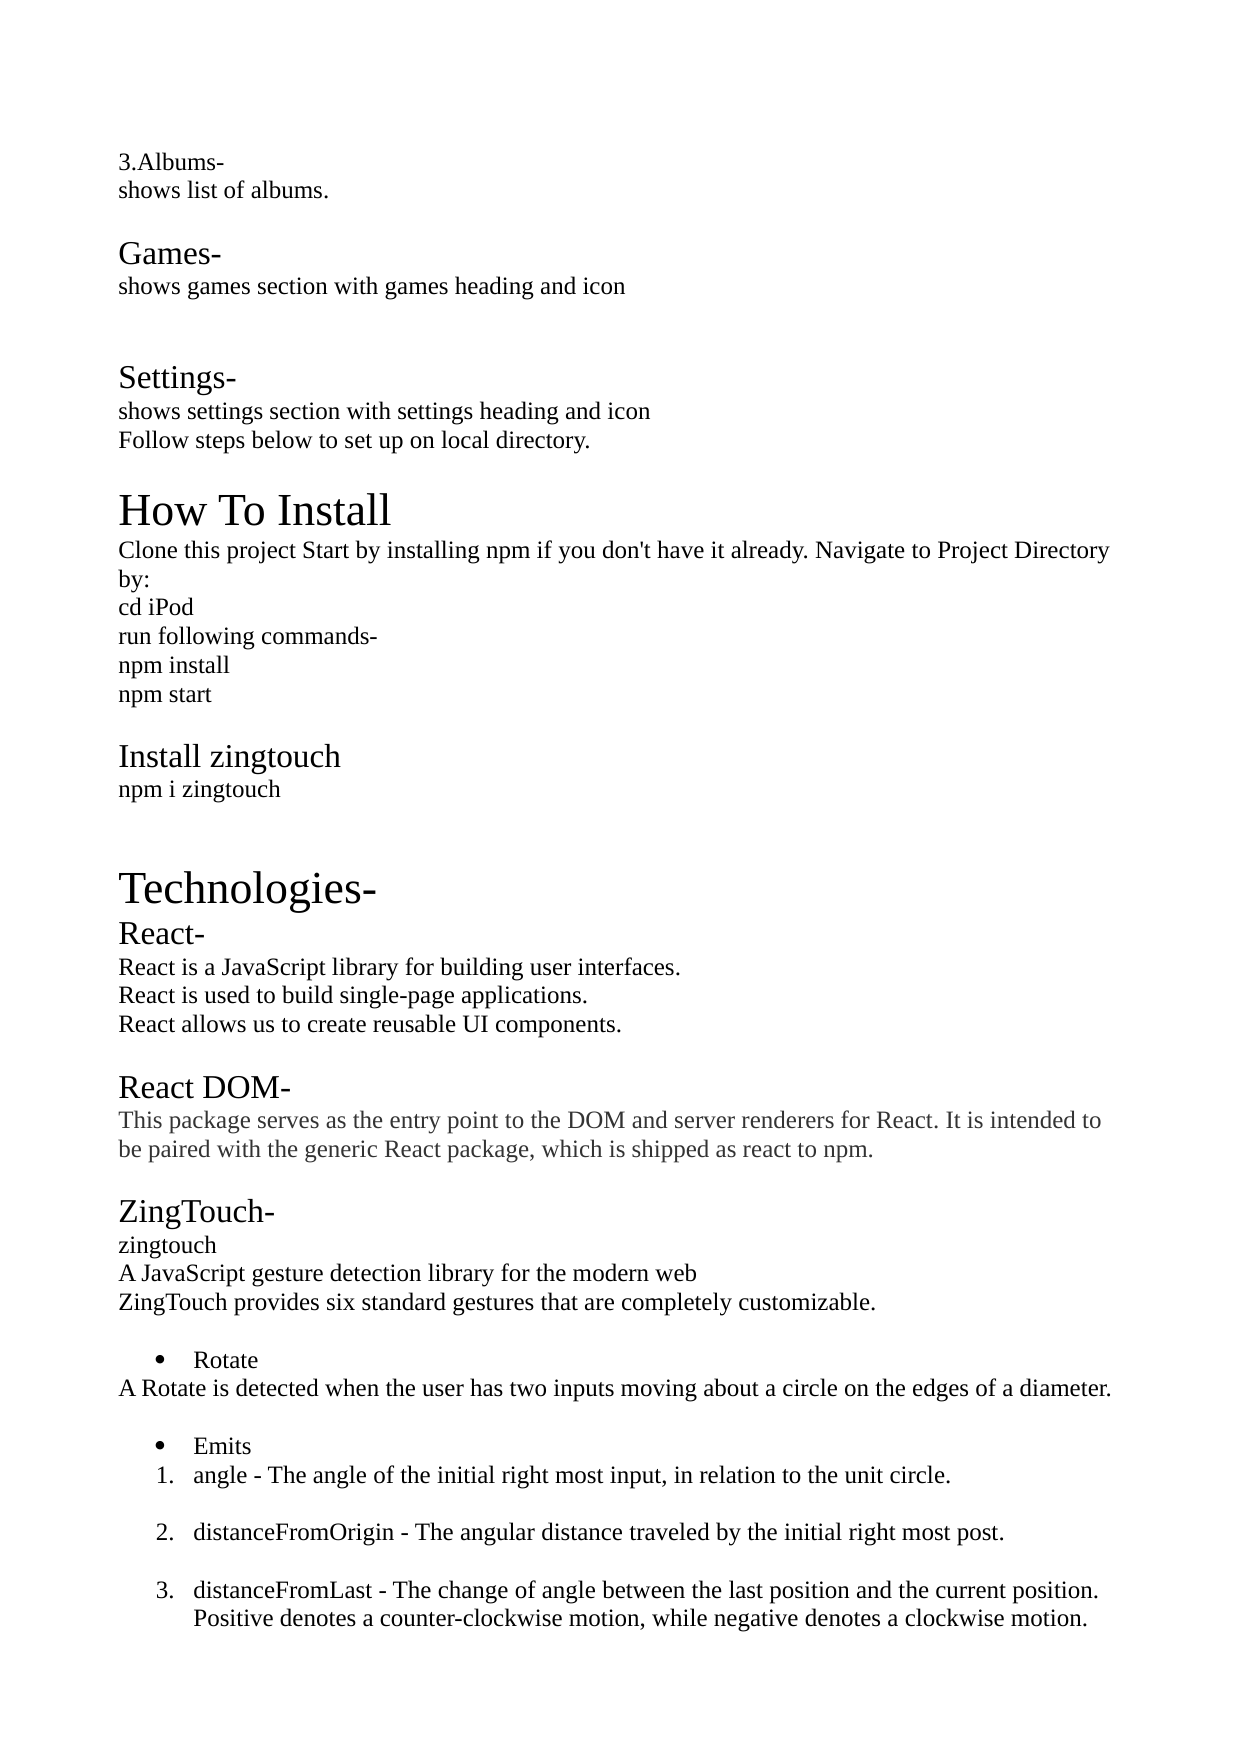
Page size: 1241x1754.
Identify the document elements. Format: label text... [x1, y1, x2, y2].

list distanceFromLast - The change of angle between the last position and the current position. Positive denotes a counter-clockwise motion, while negative denotes a clockwise motion. [156, 1575, 1122, 1632]
text shows games section with games heading and icon [118, 271, 1122, 300]
text React allows us to create reusable UI components. [118, 1009, 1122, 1038]
text zingtouch [118, 1230, 1122, 1258]
text npm i zingtouch [118, 774, 1122, 803]
text A Rotate is detected when the user has two inputs moving about a circle on the edges of a diameter. [118, 1373, 1122, 1402]
text 3.Albums- [118, 147, 1122, 176]
text Settings- [118, 358, 1122, 396]
text npm install [118, 650, 1122, 679]
text This package serves as the entry point to the DOM and server renderers for React. It is intended to be paired with the generic React package, which is shipped as react to npm. [118, 1105, 1122, 1163]
list distanceFromOrigin - The angular distance traveled by the initial right most post. [156, 1517, 1122, 1546]
list Rotate [156, 1345, 1122, 1373]
text Follow steps below to set up on local directory. [118, 425, 1122, 453]
text React is a JavaScript library for building user interfaces. [118, 952, 1122, 981]
text Technologies- [118, 861, 1122, 913]
text ZingTouch- [118, 1191, 1122, 1230]
text cd iPod [118, 592, 1122, 621]
text shows list of albums. [118, 176, 1122, 204]
text npm start [118, 679, 1122, 707]
list angle - The angle of the initial right most input, in relation to the unit circle. [156, 1460, 1122, 1488]
text React DOM- [118, 1067, 1122, 1105]
text ZingTouch provides six standard gestures that are completely customizable. [118, 1287, 1122, 1316]
text Clone this project Start by installing npm if you don't have it already. Navigate to Project Directory by: [118, 535, 1122, 592]
text shows settings section with settings heading and icon [118, 396, 1122, 425]
text Games- [118, 233, 1122, 271]
text Install zingtouch [118, 736, 1122, 774]
list Emits [156, 1431, 1122, 1460]
text run following commands- [118, 621, 1122, 650]
text How To Install [118, 482, 1122, 535]
text A JavaScript gesture detection library for the modern web [118, 1258, 1122, 1287]
text React is used to build single-page applications. [118, 981, 1122, 1009]
text React- [118, 913, 1122, 952]
